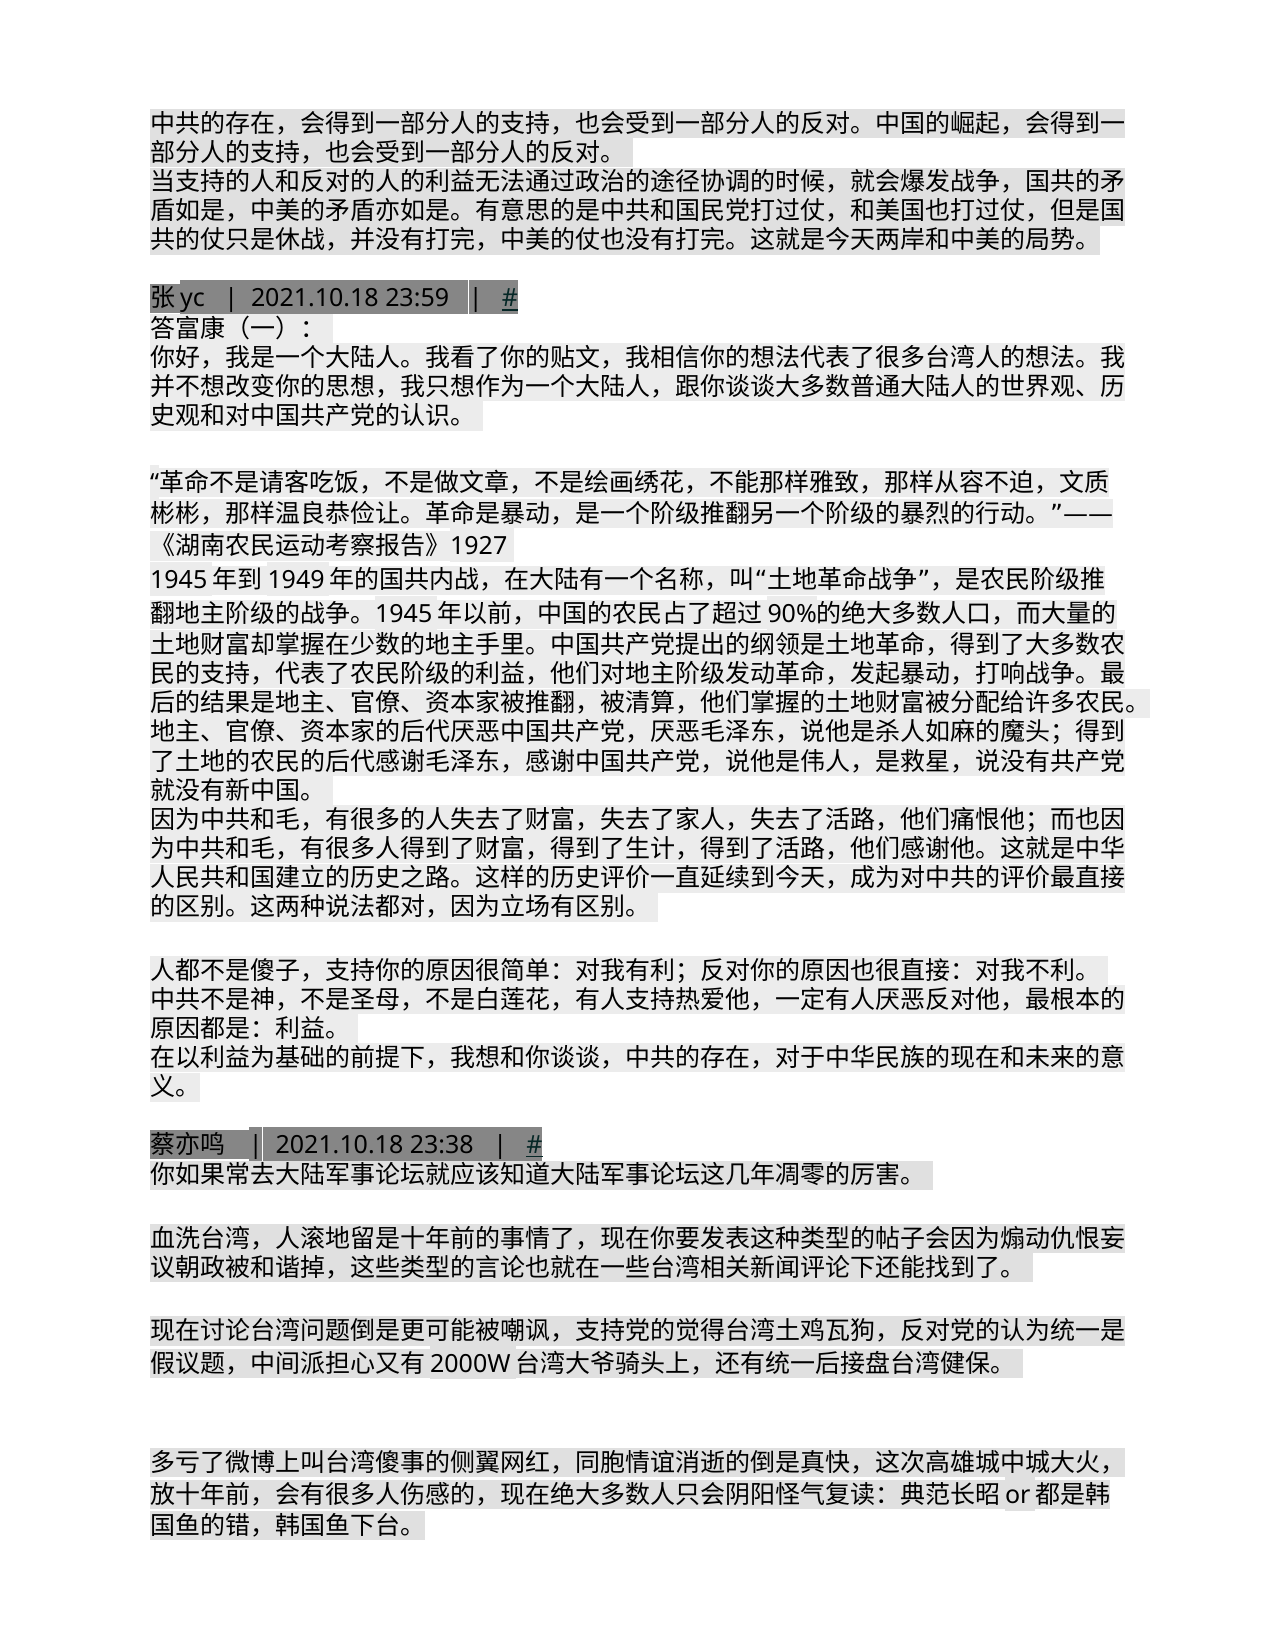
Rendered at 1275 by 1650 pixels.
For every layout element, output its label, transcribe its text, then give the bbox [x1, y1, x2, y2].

text 张yc | 2021.10.18 23:59 | # [150, 280, 1125, 314]
text 蔡亦鸣 | 2021.10.18 23:38 | # [150, 1127, 1125, 1161]
text 中共的存在，会得到一部分人的支持，也会受到一部分人的反对。中国的崛起，会得到一部分人的支持，也会受到一部分人的反对。 当支持的人和反对的人的利益无法通过政治的途径协调的时候，就会爆发战争，国共的矛盾如是，中美的矛盾亦如是。有意思的是中共和国民党打过仗，和美国也打过仗，但是国共的仗只是休战，并没有打完，中美的仗也没有打完。这就是今天两岸和中美的局势。 [150, 75, 1125, 255]
text 你如果常去大陆军事论坛就应该知道大陆军事论坛这几年凋零的厉害。 血洗台湾，人滚地留是十年前的事情了，现在你要发表这种类型的帖子会因为煽动仇恨妄议朝政被和谐掉，这些类型的言论也就在一些台湾相关新闻评论下还能找到了。 现在讨论台湾问题倒是更可能被嘲讽，支持党的觉得台湾土鸡瓦狗，反对党的认为统一是假议题，中间派担心又有2000W台湾大爷骑头上，还有统一后接盘台湾健保。 多亏了微博上叫台湾傻事的侧翼网红，同胞情谊消逝的倒是真快，这次高雄城中城大火，放十年前，会有很多人伤感的，现在绝大多数人只会阴阳怪气复读：典范长昭or都是韩国鱼的错，韩国鱼下台。 [150, 1161, 1125, 1540]
text 答富康（一）： 你好，我是一个大陆人。我看了你的贴文，我相信你的想法代表了很多台湾人的想法。我并不想改变你的思想，我只想作为一个大陆人，跟你谈谈大多数普通大陆人的世界观、历史观和对中国共产党的认识。 “革命不是请客吃饭，不是做文章，不是绘画绣花，不能那样雅致，那样从容不迫，文质彬彬，那样温良恭俭让。革命是暴动，是一个阶级推翻另一个阶级的暴烈的行动。”——《湖南农民运动考察报告》1927 1945年到1949年的国共内战，在大陆有一个名称，叫“土地革命战争”，是农民阶级推翻地主阶级的战争。1945年以前，中国的农民占了超过90%的绝大多数人口，而大量的土地财富却掌握在少数的地主手里。中国共产党提出的纲领是土地革命，得到了大多数农民的支持，代表了农民阶级的利益，他们对地主阶级发动革命，发起暴动，打响战争。最后的结果是地主、官僚、资本家被推翻，被清算，他们掌握的土地财富被分配给许多农民。地主、官僚、资本家的后代厌恶中国共产党，厌恶毛泽东，说他是杀人如麻的魔头；得到了土地的农民的后代感谢毛泽东，感谢中国共产党，说他是伟人，是救星，说没有共产党就没有新中国。 因为中共和毛，有很多的人失去了财富，失去了家人，失去了活路，他们痛恨他；而也因为中共和毛，有很多人得到了财富，得到了生计，得到了活路，他们感谢他。这就是中华人民共和国建立的历史之路。这样的历史评价一直延续到今天，成为对中共的评价最直接的区别。这两种说法都对，因为立场有区别。 人都不是傻子，支持你的原因很简单：对我有利；反对你的原因也很直接：对我不利。 中共不是神，不是圣母，不是白莲花，有人支持热爱他，一定有人厌恶反对他，最根本的原因都是：利益。 在以利益为基础的前提下，我想和你谈谈，中共的存在，对于中华民族的现在和未来的意义。 [150, 314, 1125, 1102]
